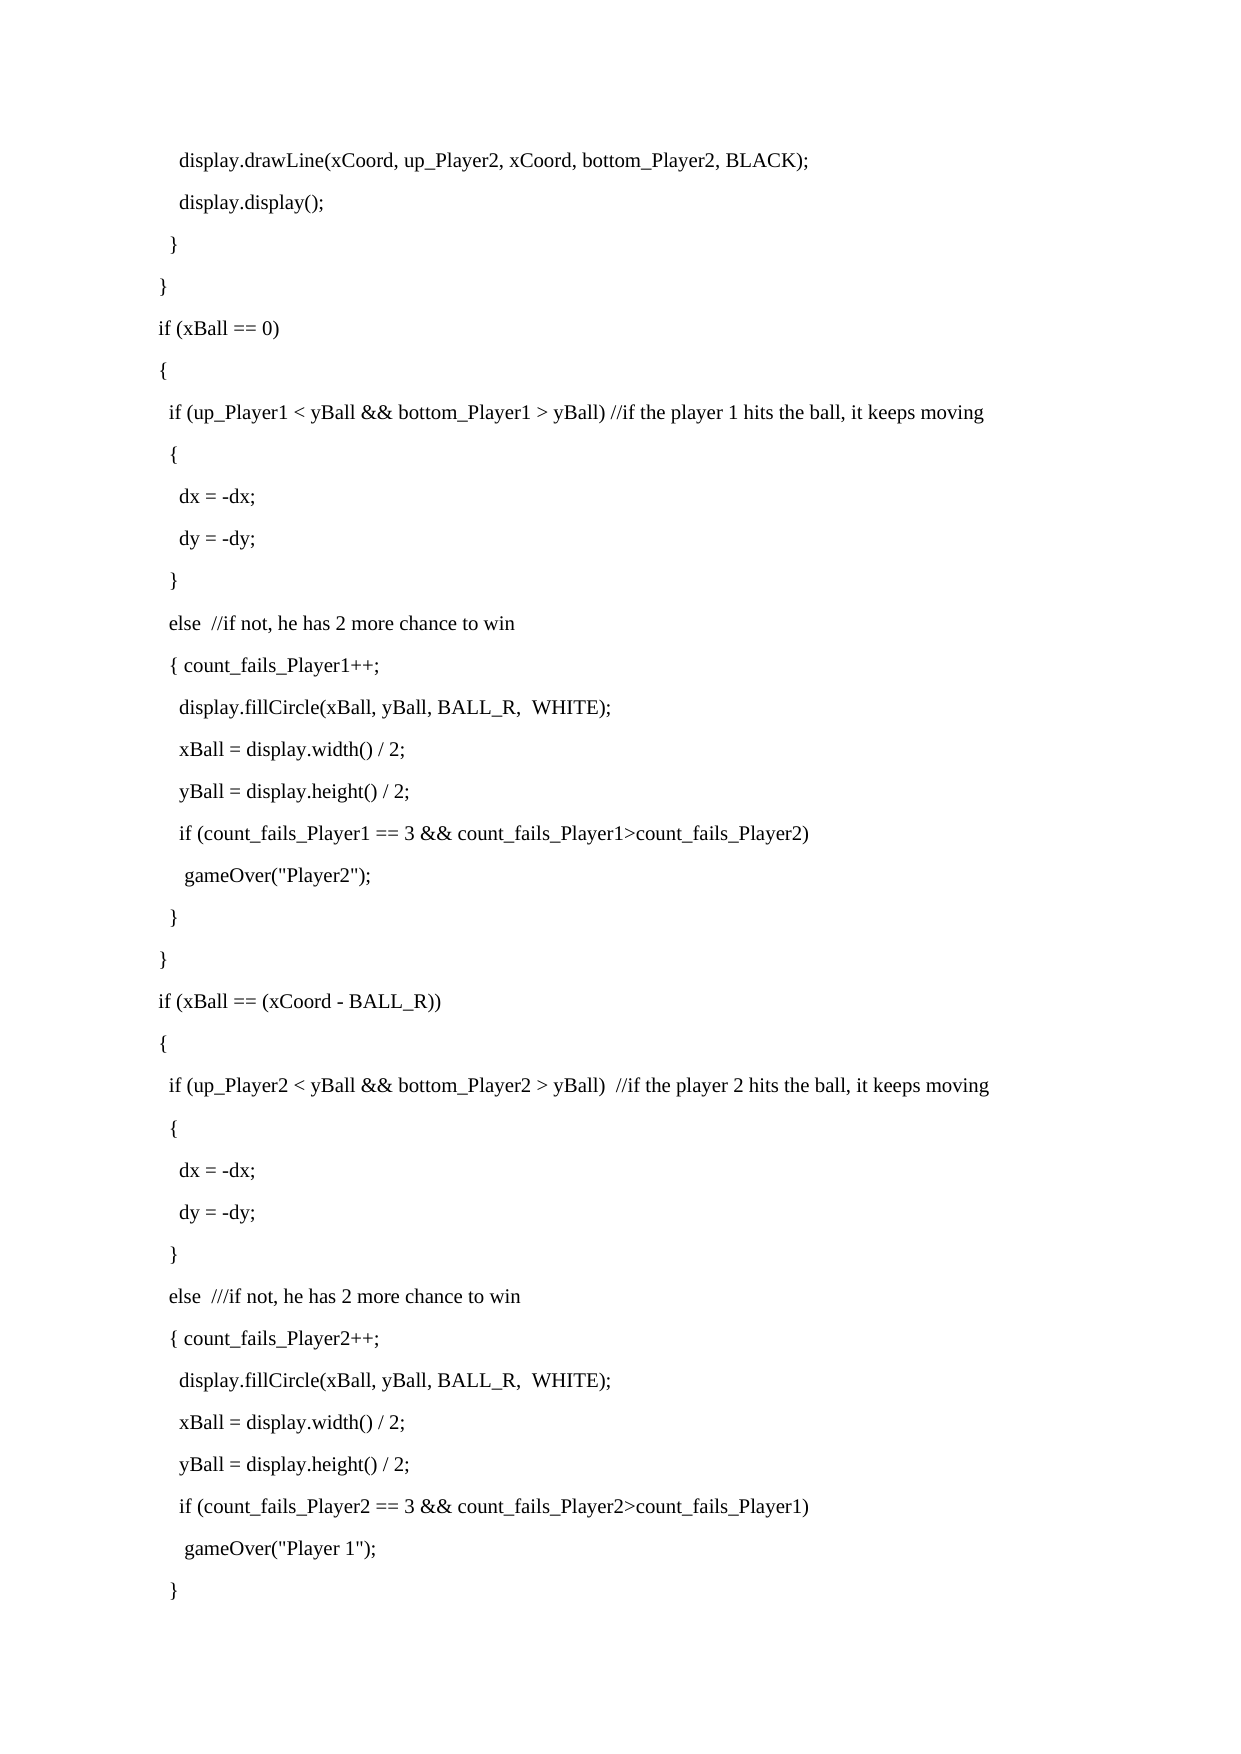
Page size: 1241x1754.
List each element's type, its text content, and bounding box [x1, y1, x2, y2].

text xBall = display.width() / 2; [148, 737, 1093, 761]
text dy = -dy; [148, 1200, 1093, 1224]
text dx = -dx; [148, 1158, 1093, 1182]
text { count_fails_Player1++; [148, 653, 1093, 677]
text else //if not, he has 2 more chance to win [148, 611, 1093, 634]
text dx = -dx; [148, 484, 1093, 508]
text gameOver("Player 1"); [148, 1536, 1093, 1560]
text dy = -dy; [148, 526, 1093, 550]
text if (count_fails_Player1 == 3 && count_fails_Player1>count_fails_Player2) [148, 821, 1093, 845]
text } [148, 274, 1093, 298]
text if (count_fails_Player2 == 3 && count_fails_Player2>count_fails_Player1) [148, 1494, 1093, 1518]
text } [148, 1578, 1093, 1602]
text } [148, 232, 1093, 256]
text if (xBall == (xCoord - BALL_R)) [148, 989, 1093, 1013]
text if (xBall == 0) [148, 316, 1093, 340]
text yBall = display.height() / 2; [148, 779, 1093, 803]
text } [148, 568, 1093, 592]
text yBall = display.height() / 2; [148, 1452, 1093, 1476]
text } [148, 947, 1093, 971]
text xBall = display.width() / 2; [148, 1410, 1093, 1434]
text display.fillCircle(xBall, yBall, BALL_R, WHITE); [148, 695, 1093, 719]
text display.display(); [148, 190, 1093, 214]
text } [148, 905, 1093, 929]
text { [148, 1116, 1093, 1139]
text { [148, 1031, 1093, 1055]
text } [148, 1242, 1093, 1266]
text display.fillCircle(xBall, yBall, BALL_R, WHITE); [148, 1368, 1093, 1392]
text display.drawLine(xCoord, up_Player2, xCoord, bottom_Player2, BLACK); [148, 148, 1093, 172]
text else ///if not, he has 2 more chance to win [148, 1284, 1093, 1308]
text { [148, 358, 1093, 382]
text { count_fails_Player2++; [148, 1326, 1093, 1350]
text gameOver("Player2"); [148, 863, 1093, 887]
text if (up_Player1 < yBall && bottom_Player1 > yBall) //if the player 1 hits the ball, it keeps moving [148, 400, 1093, 424]
text if (up_Player2 < yBall && bottom_Player2 > yBall) //if the player 2 hits the ball, it keeps moving [148, 1073, 1093, 1097]
text { [148, 442, 1093, 466]
